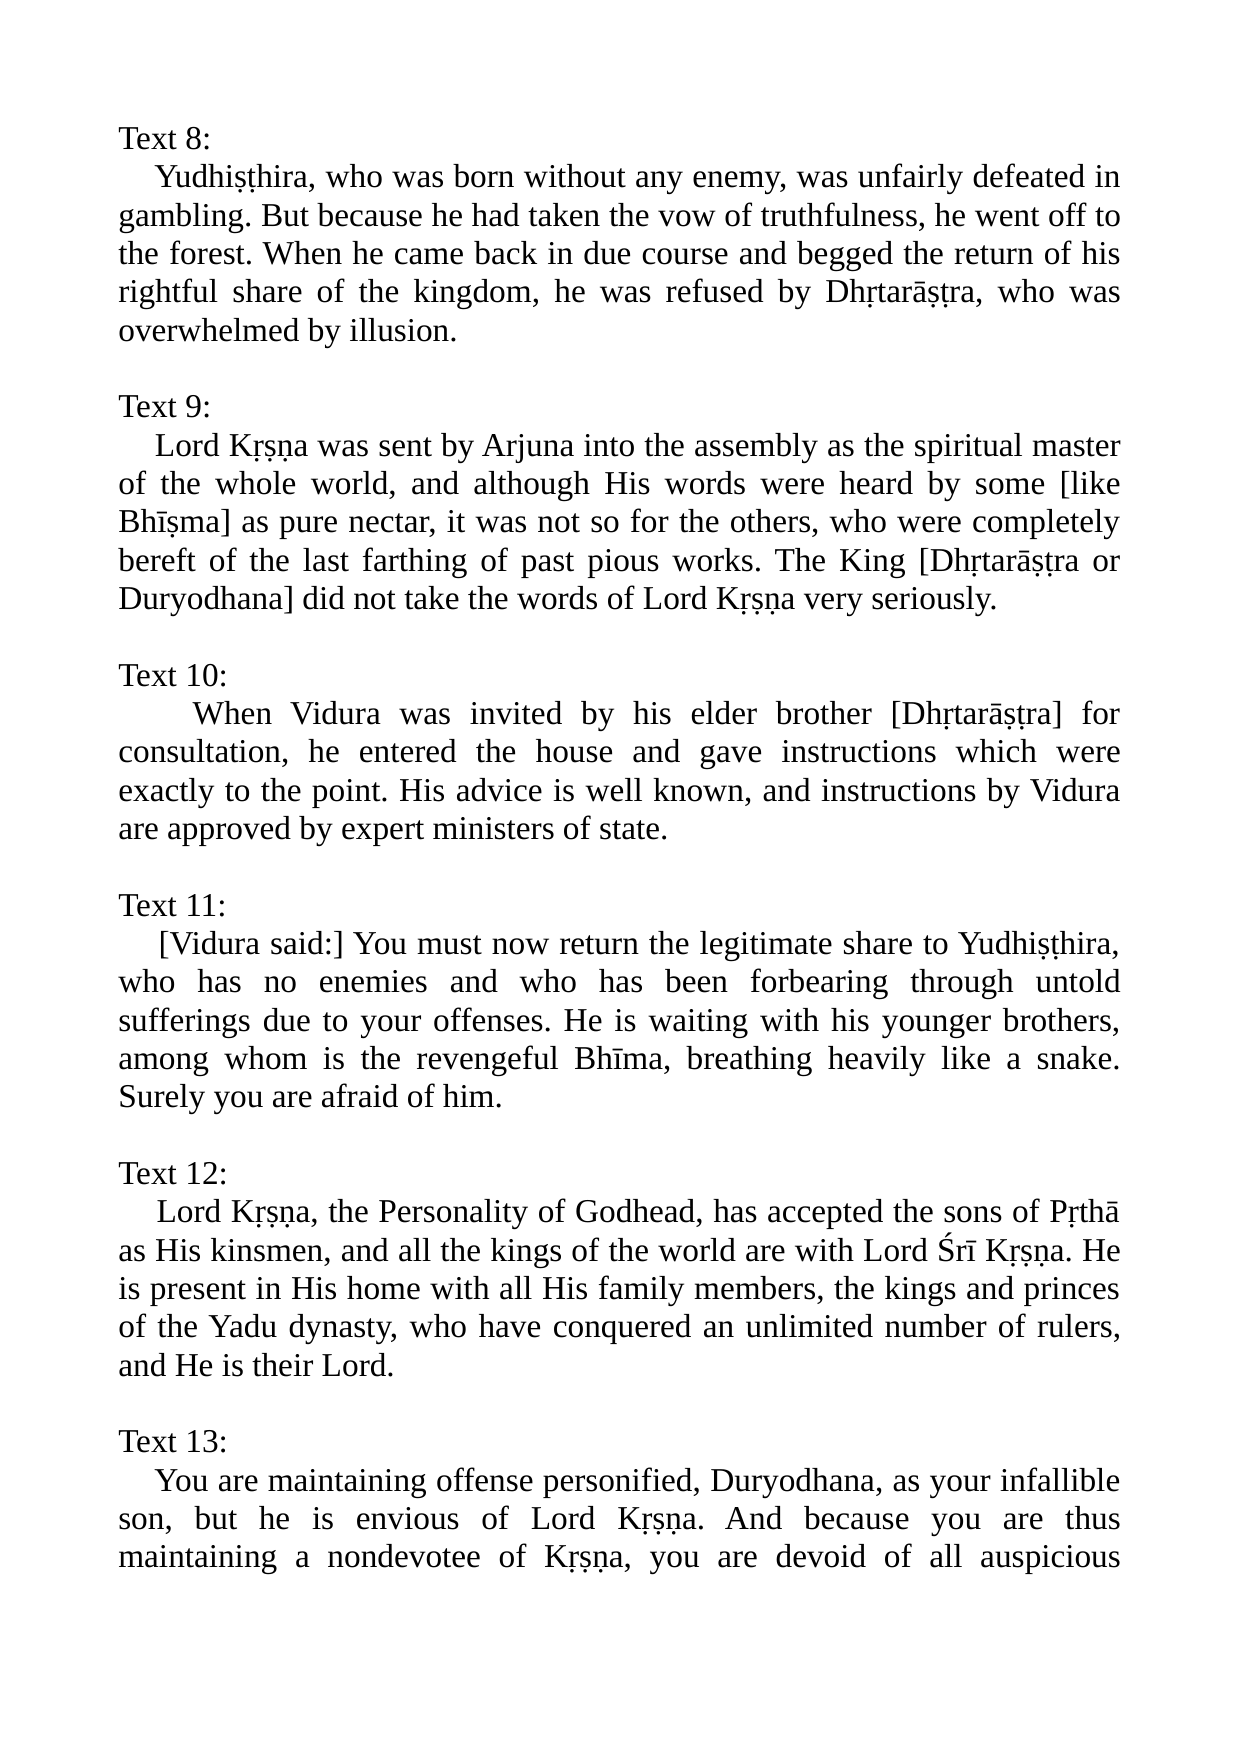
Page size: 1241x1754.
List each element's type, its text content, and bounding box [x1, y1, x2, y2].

text Text 11: [118, 885, 1122, 923]
text When Vidura was invited by his elder brother [Dhṛtarāṣṭra] for consultation, he entered the house and gave instructions which were exactly to the point. His advice is well known, and instructions by Vidura are approved by expert ministers of state. [118, 693, 1122, 846]
text Lord Kṛṣṇa, the Personality of Godhead, has accepted the sons of Pṛthā as His kinsmen, and all the kings of the world are with Lord Śrī Kṛṣṇa. He is present in His home with all His family members, the kings and princes of the Yadu dynasty, who have conquered an unlimited number of rulers, and He is their Lord. [118, 1191, 1122, 1383]
text You are maintaining offense personified, Duryodhana, as your infallible son, but he is envious of Lord Kṛṣṇa. And because you are thus maintaining a nondevotee of Kṛṣṇa, you are devoid of all auspicious [118, 1460, 1122, 1575]
text Lord Kṛṣṇa was sent by Arjuna into the assembly as the spiritual master of the whole world, and although His words were heard by some [like Bhīṣma] as pure nectar, it was not so for the others, who were completely bereft of the last farthing of past pious works. The King [Dhṛtarāṣṭra or Duryodhana] did not take the words of Lord Kṛṣṇa very seriously. [118, 425, 1122, 616]
text Text 13: [118, 1421, 1122, 1460]
text Text 8: [118, 118, 1122, 156]
text [Vidura said:] You must now return the legitimate share to Yudhiṣṭhira, who has no enemies and who has been forbearing through untold sufferings due to your offenses. He is waiting with his younger brothers, among whom is the revengeful Bhīma, breathing heavily like a snake. Surely you are afraid of him. [118, 923, 1122, 1115]
text Yudhiṣṭhira, who was born without any enemy, was unfairly defeated in gambling. But because he had taken the vow of truthfulness, he went off to the forest. When he came back in due course and begged the return of his rightful share of the kingdom, he was refused by Dhṛtarāṣṭra, who was overwhelmed by illusion. [118, 156, 1122, 348]
text Text 9: [118, 386, 1122, 425]
text Text 12: [118, 1153, 1122, 1191]
text Text 10: [118, 655, 1122, 693]
